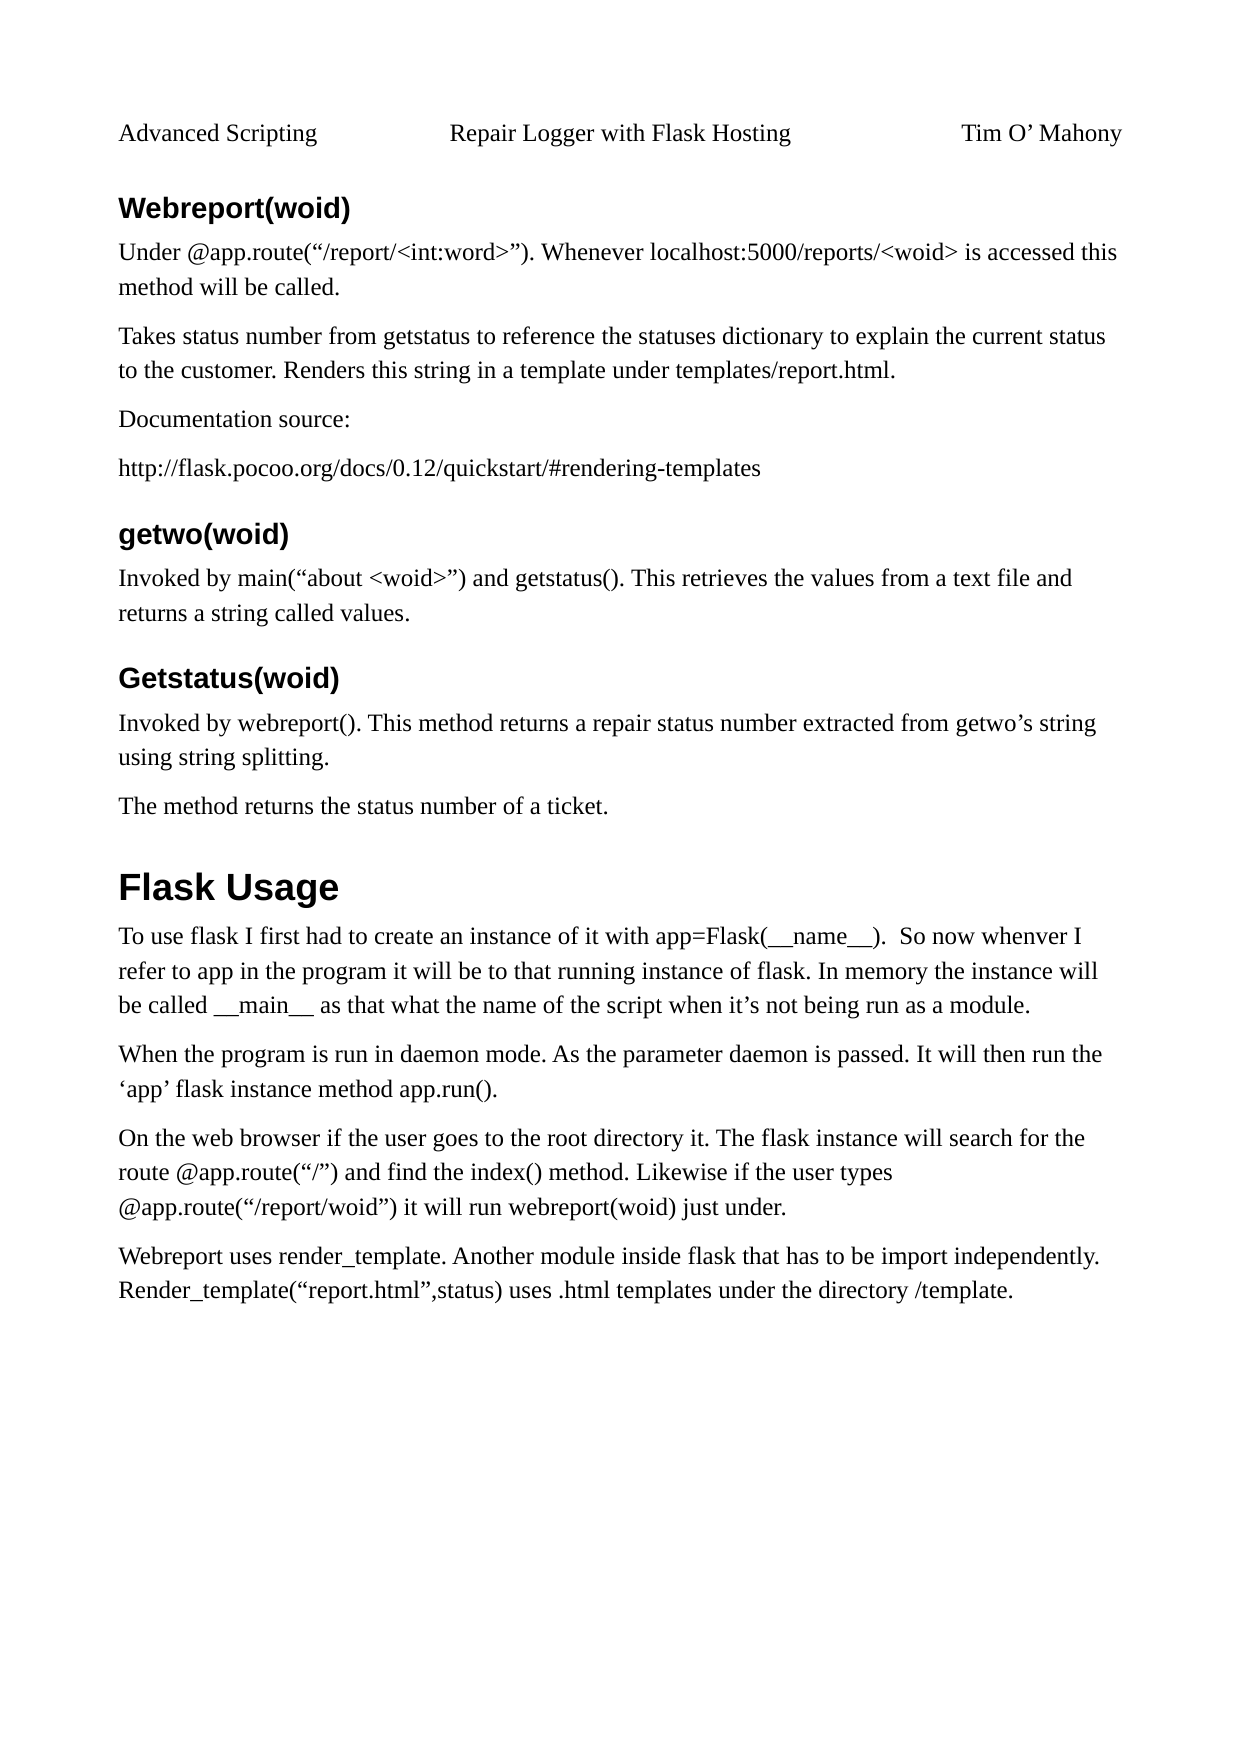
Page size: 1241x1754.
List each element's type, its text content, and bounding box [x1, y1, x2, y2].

text The method returns the status number of a ticket. [118, 791, 1122, 820]
text http://flask.pocoo.org/docs/0.12/quickstart/#rendering-templates [118, 453, 1122, 482]
text On the web browser if the user goes to the root directory it. The flask instance will search for the route @app.route(“/”) and find the index() method. Likewise if the user types @app.route(“/report/woid”) it will run webreport(woid) just under. [118, 1123, 1122, 1221]
subtitle getwo(woid) [118, 517, 1122, 551]
text Invoked by main(“about <woid>”) and getstatus(). This retrieves the values from a text file and returns a string called values. [118, 563, 1122, 626]
text Invoked by webreport(). This method returns a repair status number extracted from getwo’s string using string splitting. [118, 708, 1122, 771]
text Under @app.route(“/report/<int:word>”). Whenever localhost:5000/reports/<woid> is accessed this method will be called. [118, 237, 1122, 300]
text When the program is run in daemon mode. As the parameter daemon is passed. It will then run the ‘app’ flask instance method app.run(). [118, 1039, 1122, 1103]
subtitle Webreport(woid) [118, 191, 1122, 225]
subtitle Flask Usage [118, 865, 1122, 909]
subtitle Getstatus(woid) [118, 661, 1122, 695]
text To use flask I first had to create an instance of it with app=Flask(__name__). So now whenver I refer to app in the program it will be to that running instance of flask. In memory the instance will be called __main__ as that what the name of the script when it’s not being run as a module. [118, 921, 1122, 1019]
text Takes status number from getstatus to reference the statuses dictionary to explain the current status to the customer. Renders this string in a template under templates/report.html. [118, 321, 1122, 384]
text Documentation source: [118, 404, 1122, 433]
text Webreport uses render_template. Another module inside flask that has to be import independently. Render_template(“report.html”,status) uses .html templates under the directory /template. [118, 1241, 1122, 1304]
